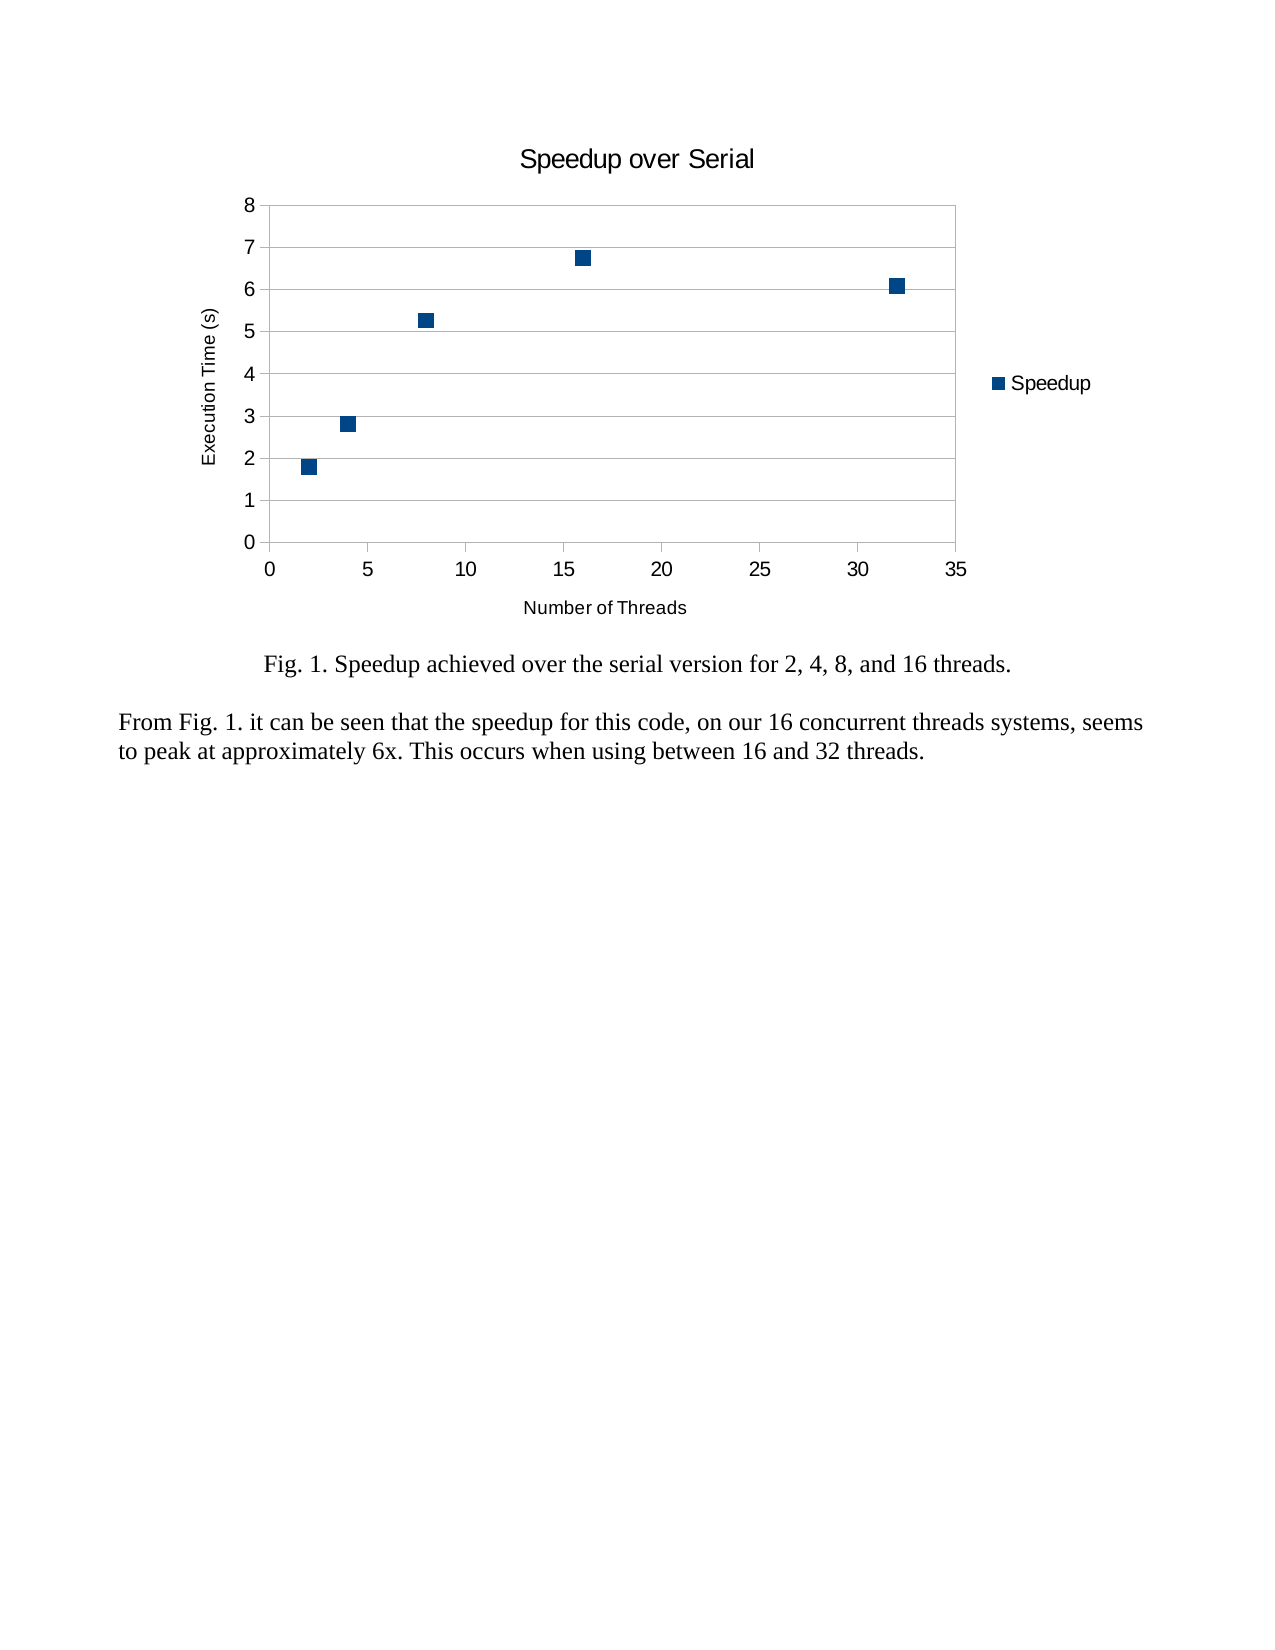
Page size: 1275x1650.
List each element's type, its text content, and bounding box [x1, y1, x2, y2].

text Fig. 1. Speedup achieved over the serial version for 2, 4, 8, and 16 threads. [118, 118, 1157, 678]
text From Fig. 1. it can be seen that the speedup for this code, on our 16 concurrent threads systems, seems to peak at approximately 6x. This occurs when using between 16 and 32 threads. [118, 707, 1157, 764]
